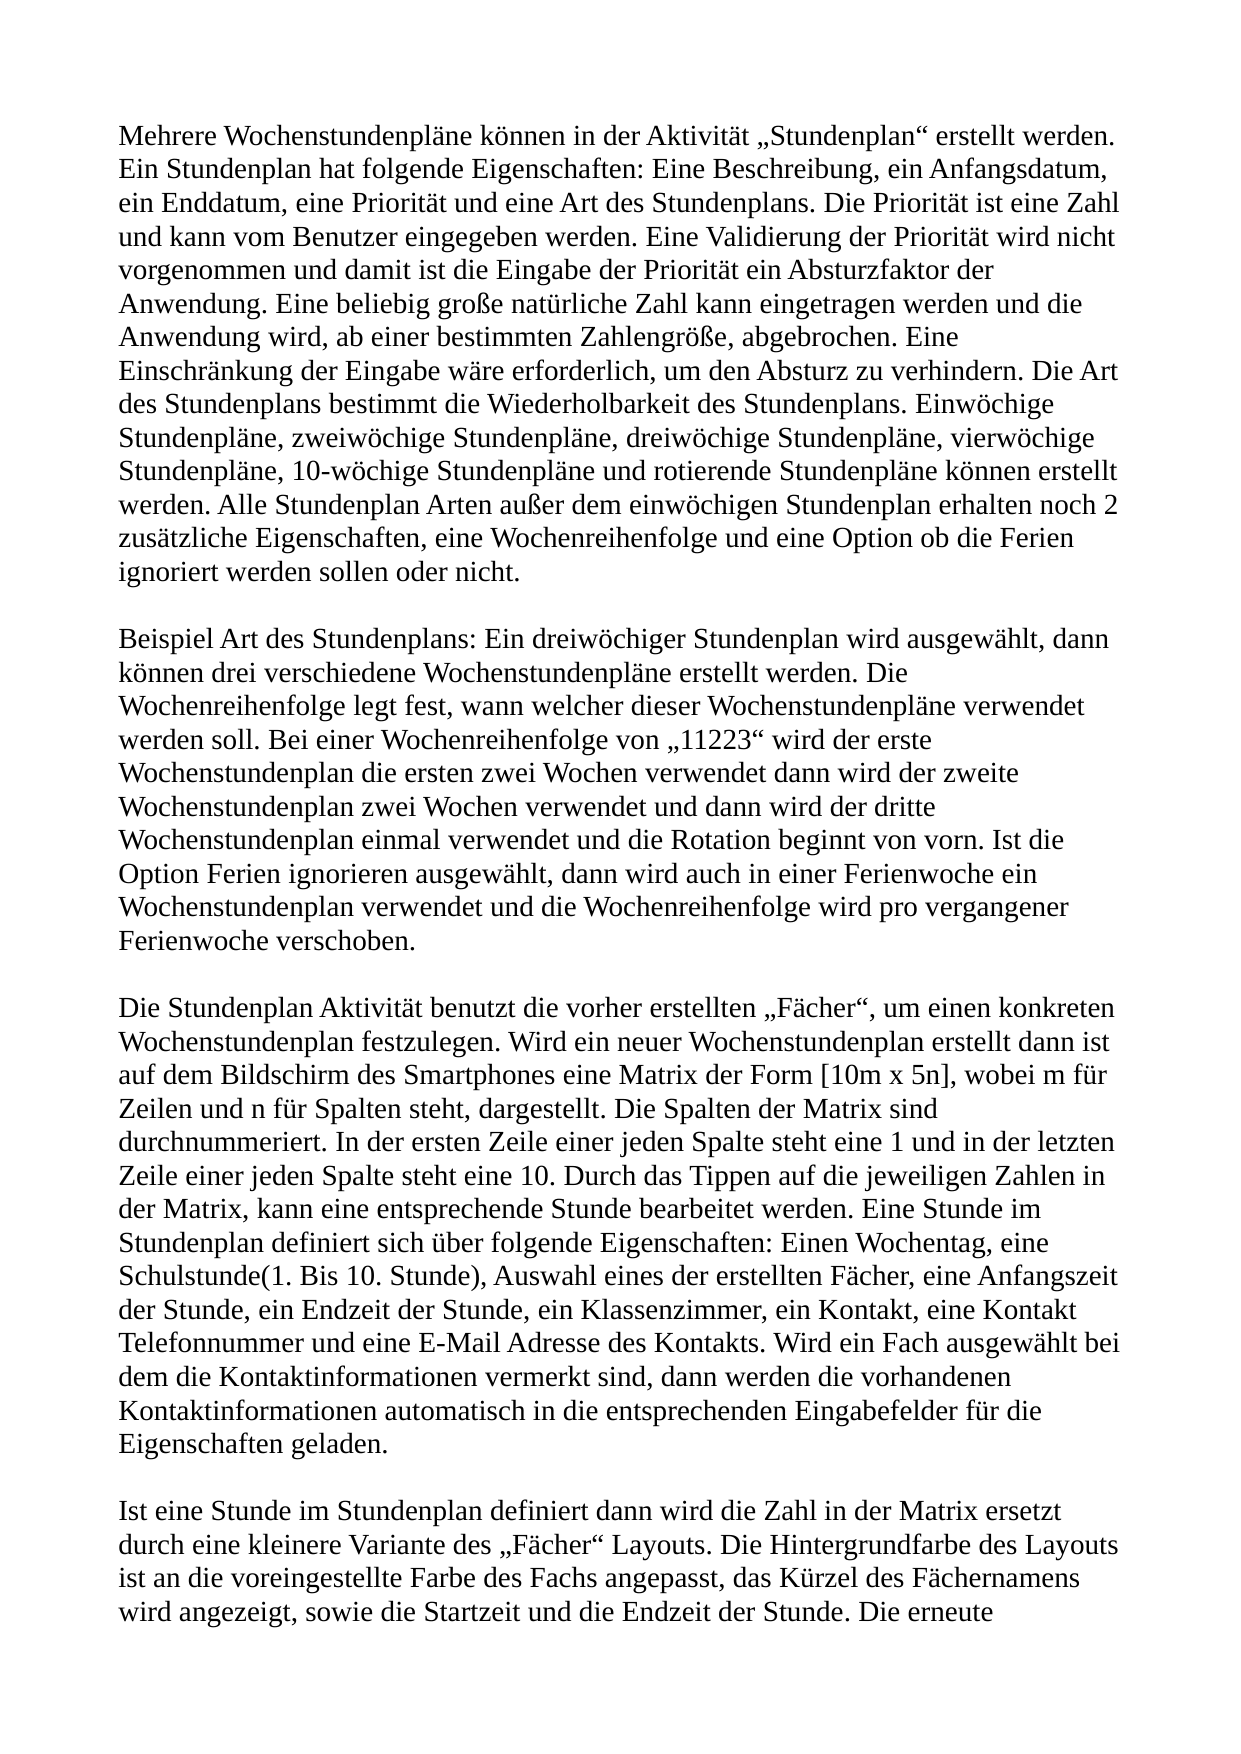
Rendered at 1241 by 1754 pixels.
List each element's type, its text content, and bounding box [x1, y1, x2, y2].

text Ist eine Stunde im Stundenplan definiert dann wird die Zahl in der Matrix ersetzt durch eine kleinere Variante des „Fächer“ Layouts. Die Hintergrundfarbe des Layouts ist an die voreingestellte Farbe des Fachs angepasst, das Kürzel des Fächernamens wird angezeigt, sowie die Startzeit und die Endzeit der Stunde. Die erneute [118, 1493, 1122, 1627]
text Die Stundenplan Aktivität benutzt die vorher erstellten „Fächer“, um einen konkreten Wochenstundenplan festzulegen. Wird ein neuer Wochenstundenplan erstellt dann ist auf dem Bildschirm des Smartphones eine Matrix der Form [10m x 5n], wobei m für Zeilen und n für Spalten steht, dargestellt. Die Spalten der Matrix sind durchnummeriert. In der ersten Zeile einer jeden Spalte steht eine 1 und in der letzten Zeile einer jeden Spalte steht eine 10. Durch das Tippen auf die jeweiligen Zahlen in der Matrix, kann eine entsprechende Stunde bearbeitet werden. Eine Stunde im Stundenplan definiert sich über folgende Eigenschaften: Einen Wochentag, eine Schulstunde(1. Bis 10. Stunde), Auswahl eines der erstellten Fächer, eine Anfangszeit der Stunde, ein Endzeit der Stunde, ein Klassenzimmer, ein Kontakt, eine Kontakt Telefonnummer und eine E-Mail Adresse des Kontakts. Wird ein Fach ausgewählt bei dem die Kontaktinformationen vermerkt sind, dann werden die vorhandenen Kontaktinformationen automatisch in die entsprechenden Eingabefelder für die Eigenschaften geladen. [118, 990, 1122, 1460]
text Ein Stundenplan hat folgende Eigenschaften: Eine Beschreibung, ein Anfangsdatum, ein Enddatum, eine Priorität und eine Art des Stundenplans. Die Priorität ist eine Zahl und kann vom Benutzer eingegeben werden. Eine Validierung der Priorität wird nicht vorgenommen und damit ist die Eingabe der Priorität ein Absturzfaktor der Anwendung. Eine beliebig große natürliche Zahl kann eingetragen werden und die Anwendung wird, ab einer bestimmten Zahlengröße, abgebrochen. Eine Einschränkung der Eingabe wäre erforderlich, um den Absturz zu verhindern. Die Art des Stundenplans bestimmt die Wiederholbarkeit des Stundenplans. Einwöchige Stundenpläne, zweiwöchige Stundenpläne, dreiwöchige Stundenpläne, vierwöchige Stundenpläne, 10-wöchige Stundenpläne und rotierende Stundenpläne können erstellt werden. Alle Stundenplan Arten außer dem einwöchigen Stundenplan erhalten noch 2 zusätzliche Eigenschaften, eine Wochenreihenfolge und eine Option ob die Ferien ignoriert werden sollen oder nicht. [118, 152, 1122, 588]
text Beispiel Art des Stundenplans: Ein dreiwöchiger Stundenplan wird ausgewählt, dann können drei verschiedene Wochenstundenpläne erstellt werden. Die Wochenreihenfolge legt fest, wann welcher dieser Wochenstundenpläne verwendet werden soll. Bei einer Wochenreihenfolge von „11223“ wird der erste Wochenstundenplan die ersten zwei Wochen verwendet dann wird der zweite Wochenstundenplan zwei Wochen verwendet und dann wird der dritte Wochenstundenplan einmal verwendet und die Rotation beginnt von vorn. Ist die Option Ferien ignorieren ausgewählt, dann wird auch in einer Ferienwoche ein Wochenstundenplan verwendet und die Wochenreihenfolge wird pro vergangener Ferienwoche verschoben. [118, 621, 1122, 957]
text Mehrere Wochenstundenpläne können in der Aktivität „Stundenplan“ erstellt werden. [118, 118, 1122, 152]
